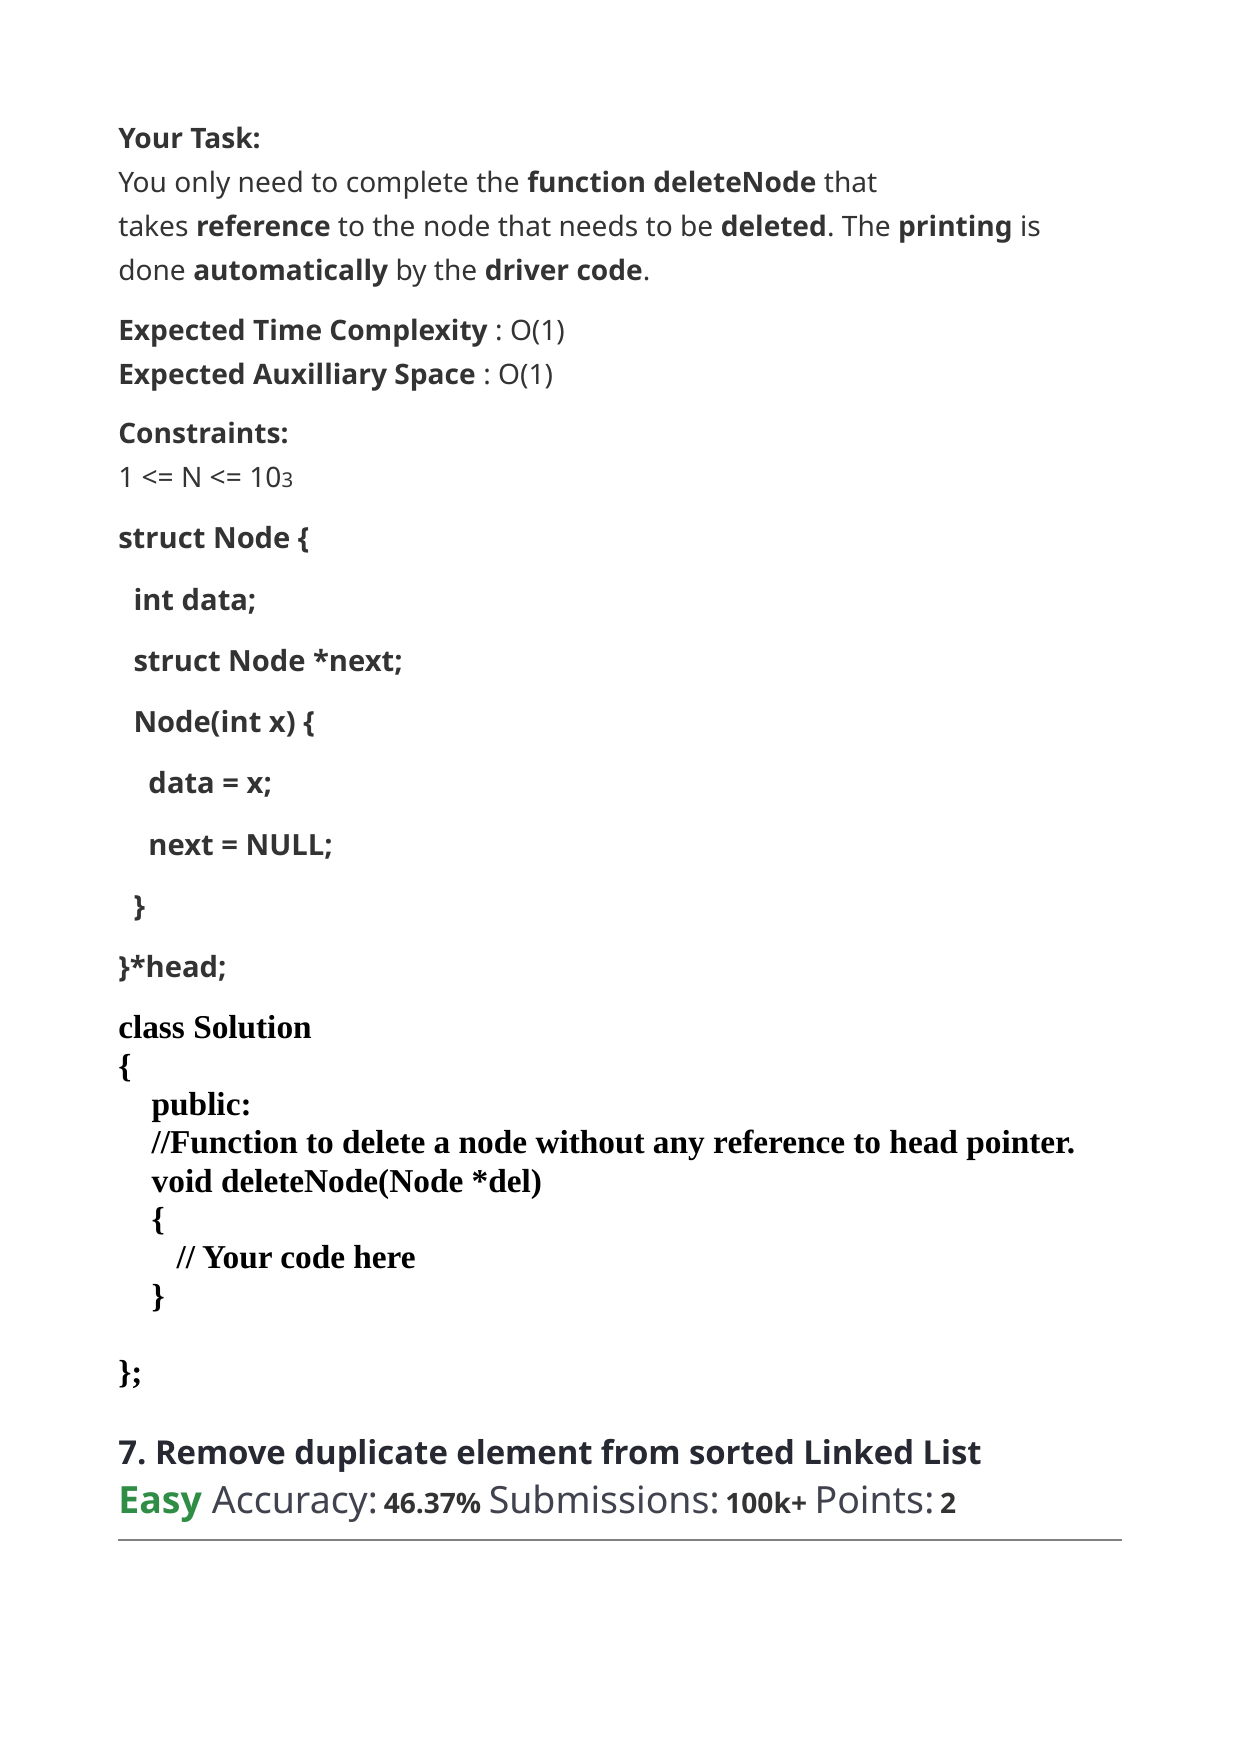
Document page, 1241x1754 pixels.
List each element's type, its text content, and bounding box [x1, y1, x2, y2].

text Expected Time Complexity : O(1) Expected Auxilliary Space : O(1) [118, 310, 1122, 392]
text }*head; [118, 946, 1122, 986]
text } [118, 1276, 1122, 1314]
text } [118, 885, 1122, 925]
text //Function to delete a node without any reference to head pointer. [118, 1122, 1122, 1161]
text struct Node { [118, 517, 1122, 557]
text struct Node *next; [118, 640, 1122, 680]
text { [118, 1046, 1122, 1084]
text next = NULL; [118, 824, 1122, 863]
text class Solution [118, 1007, 1122, 1046]
text void deleteNode(Node *del) [118, 1161, 1122, 1199]
text int data; [118, 579, 1122, 618]
text { [118, 1199, 1122, 1237]
text Node(int x) { [118, 701, 1122, 741]
text Easy Accuracy: 46.37% Submissions: 100k+ Points: 2 [118, 1474, 1099, 1525]
text // Your code here [118, 1237, 1122, 1276]
text Your Task: You only need to complete the function deleteNode that takes reference to the node that needs to be deleted. The printing is done automatically by the driver code. [118, 118, 1122, 289]
text }; [118, 1352, 1122, 1391]
text 7. Remove duplicate element from sorted Linked List [118, 1429, 1122, 1474]
text public: [118, 1084, 1122, 1122]
text Constraints: 1 <= N <= 103 [118, 414, 1122, 496]
text data = x; [118, 762, 1122, 802]
